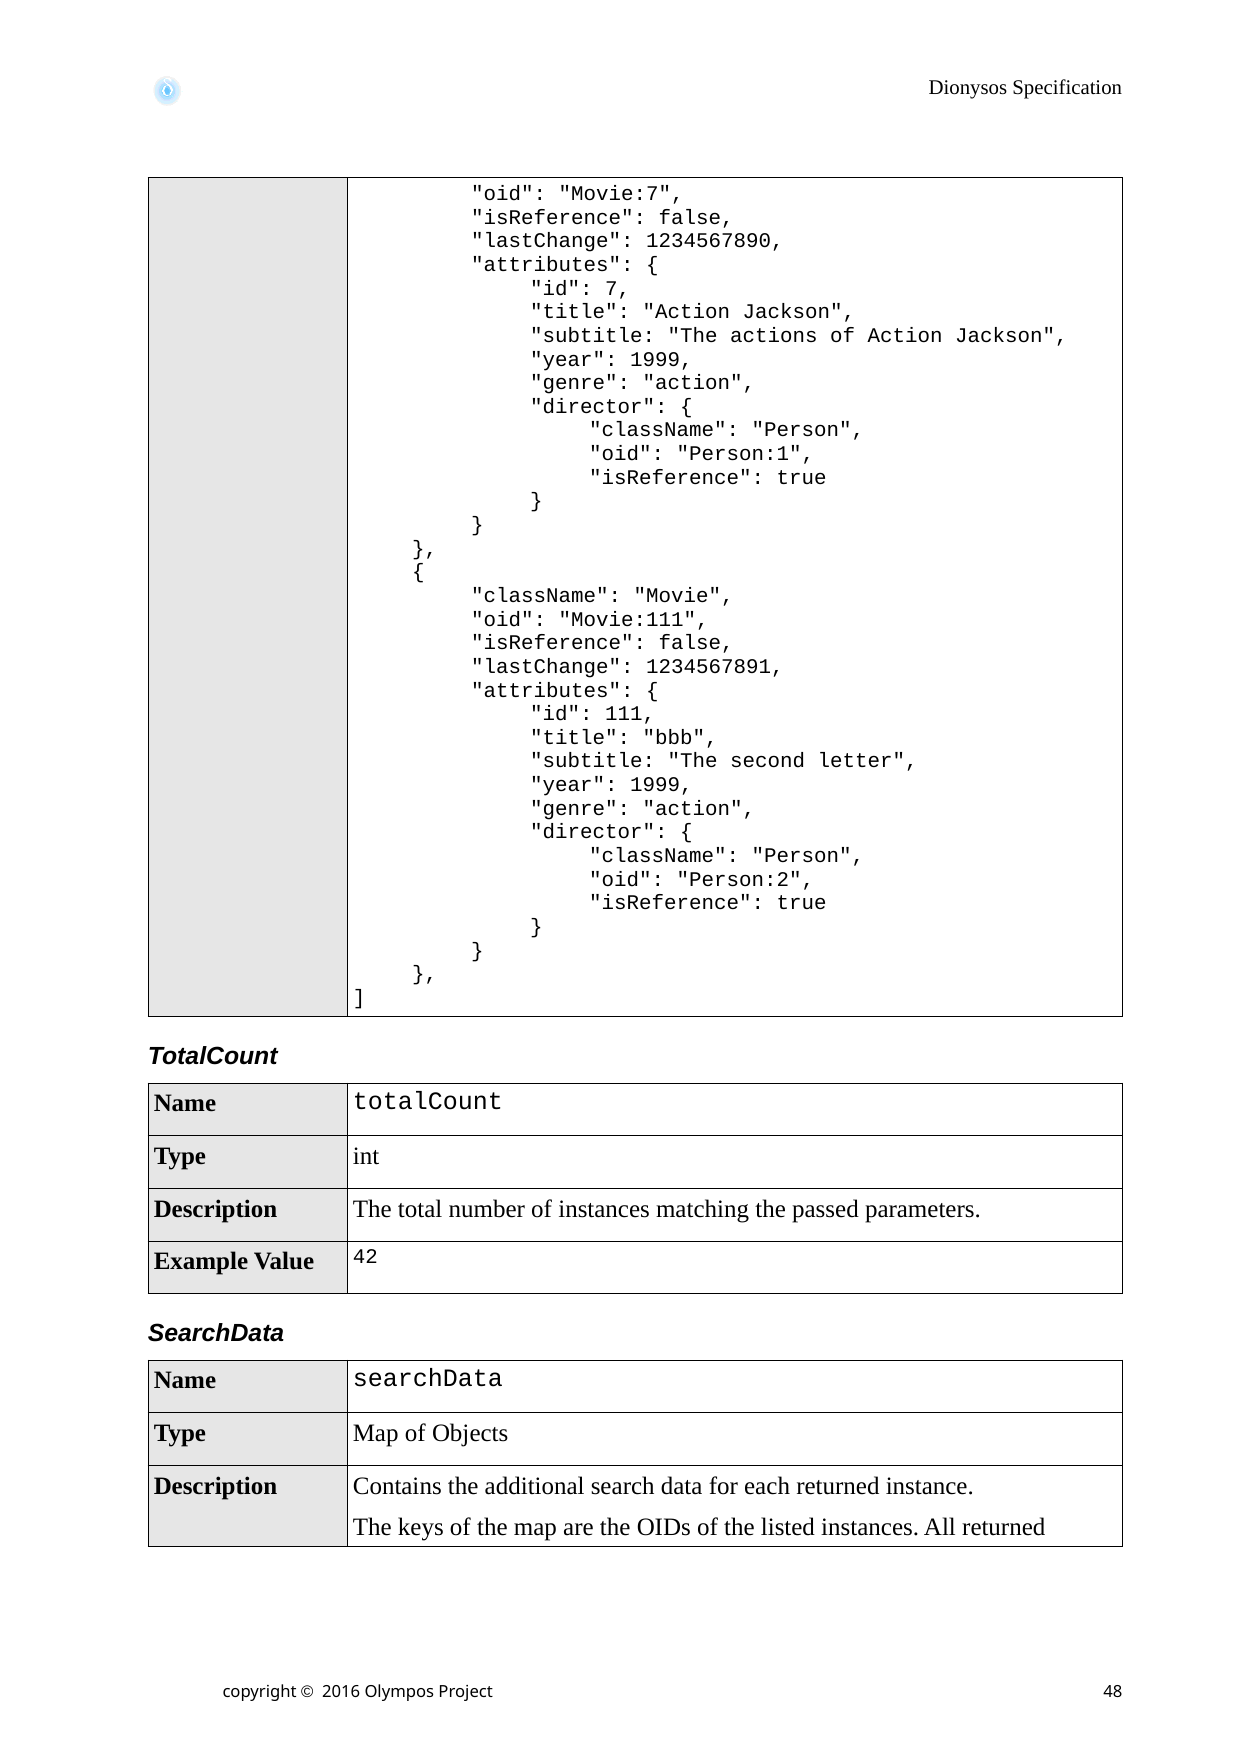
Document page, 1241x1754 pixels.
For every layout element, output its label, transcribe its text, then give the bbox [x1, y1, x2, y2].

picture [152, 75, 184, 106]
table_cell Description [149, 1466, 347, 1546]
table_cell "oid": "Movie:7", "isReference": false, "lastChange": 1234567890, "attributes": { "id": 7, "title": "Action Jackson", "subtitle: "The actions of Action Jackson", "year": 1999, "genre": "action", "director": { "className": "Person", "oid": "Person:1", "isReference": true } } }, { "className": "Movie", "oid": "Movie:111", "isReference": false, "lastChange": 1234567891, "attributes": { "id": 111, "title": "bbb", "subtitle: "The second letter", "year": 1999, "genre": "action", "director": { "className": "Person", "oid": "Person:2", "isReference": true } } }, ] [348, 178, 1122, 1016]
table_header Name [149, 1361, 347, 1412]
table_header totalCount [348, 1084, 1122, 1135]
table_cell Type [149, 1136, 347, 1188]
table_header searchData [348, 1361, 1122, 1412]
table_header Name [149, 1084, 347, 1135]
table_cell Type [149, 1413, 347, 1465]
table_cell Map of Objects [348, 1413, 1122, 1465]
table_cell The total number of instances matching the passed parameters. [348, 1189, 1122, 1241]
table_cell Example Value [149, 1242, 347, 1293]
table_cell 42 [348, 1242, 1122, 1293]
text SearchData [148, 1318, 1122, 1347]
table_cell int [348, 1136, 1122, 1188]
table_cell [149, 178, 347, 1016]
table_cell Contains the additional search data for each returned instance. The keys of the map are the OIDs of the listed instances. All returned [348, 1466, 1122, 1546]
text TotalCount [148, 1041, 1122, 1070]
table_cell Description [149, 1189, 347, 1241]
